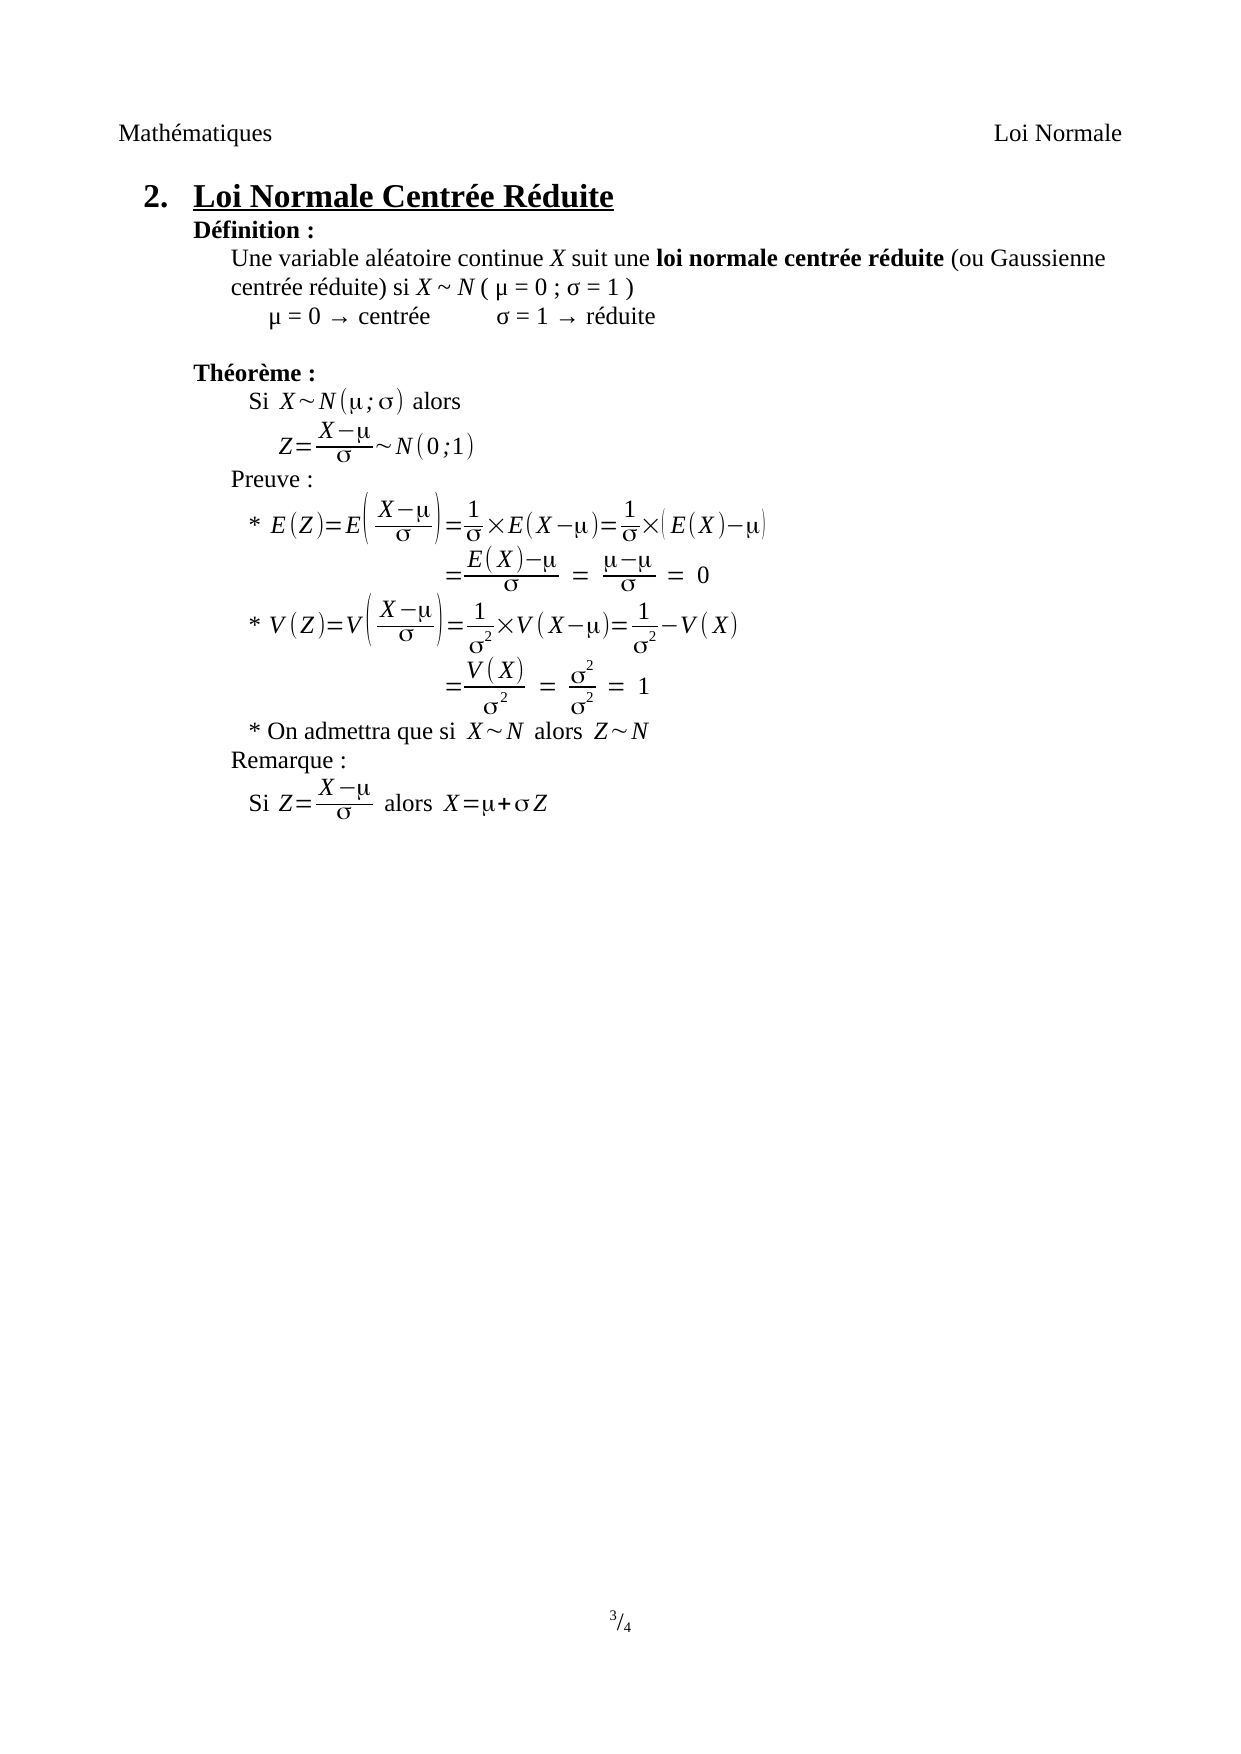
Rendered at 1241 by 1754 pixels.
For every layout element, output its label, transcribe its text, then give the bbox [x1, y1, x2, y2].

list Preuve : [193, 464, 1122, 493]
list Théorème : [156, 358, 1122, 387]
list Définition : [156, 215, 1122, 243]
list Remarque : [193, 745, 1122, 774]
list Une variable aléatoire continue X suit une loi normale centrée réduite (ou Gaussienne centrée réduite) si X ~ N ( μ = 0 ; σ = 1 ) [193, 243, 1122, 301]
list μ = 0 → centrée σ = 1 → réduite [231, 301, 1122, 330]
list Loi Normale Centrée Réduite [156, 176, 1122, 215]
